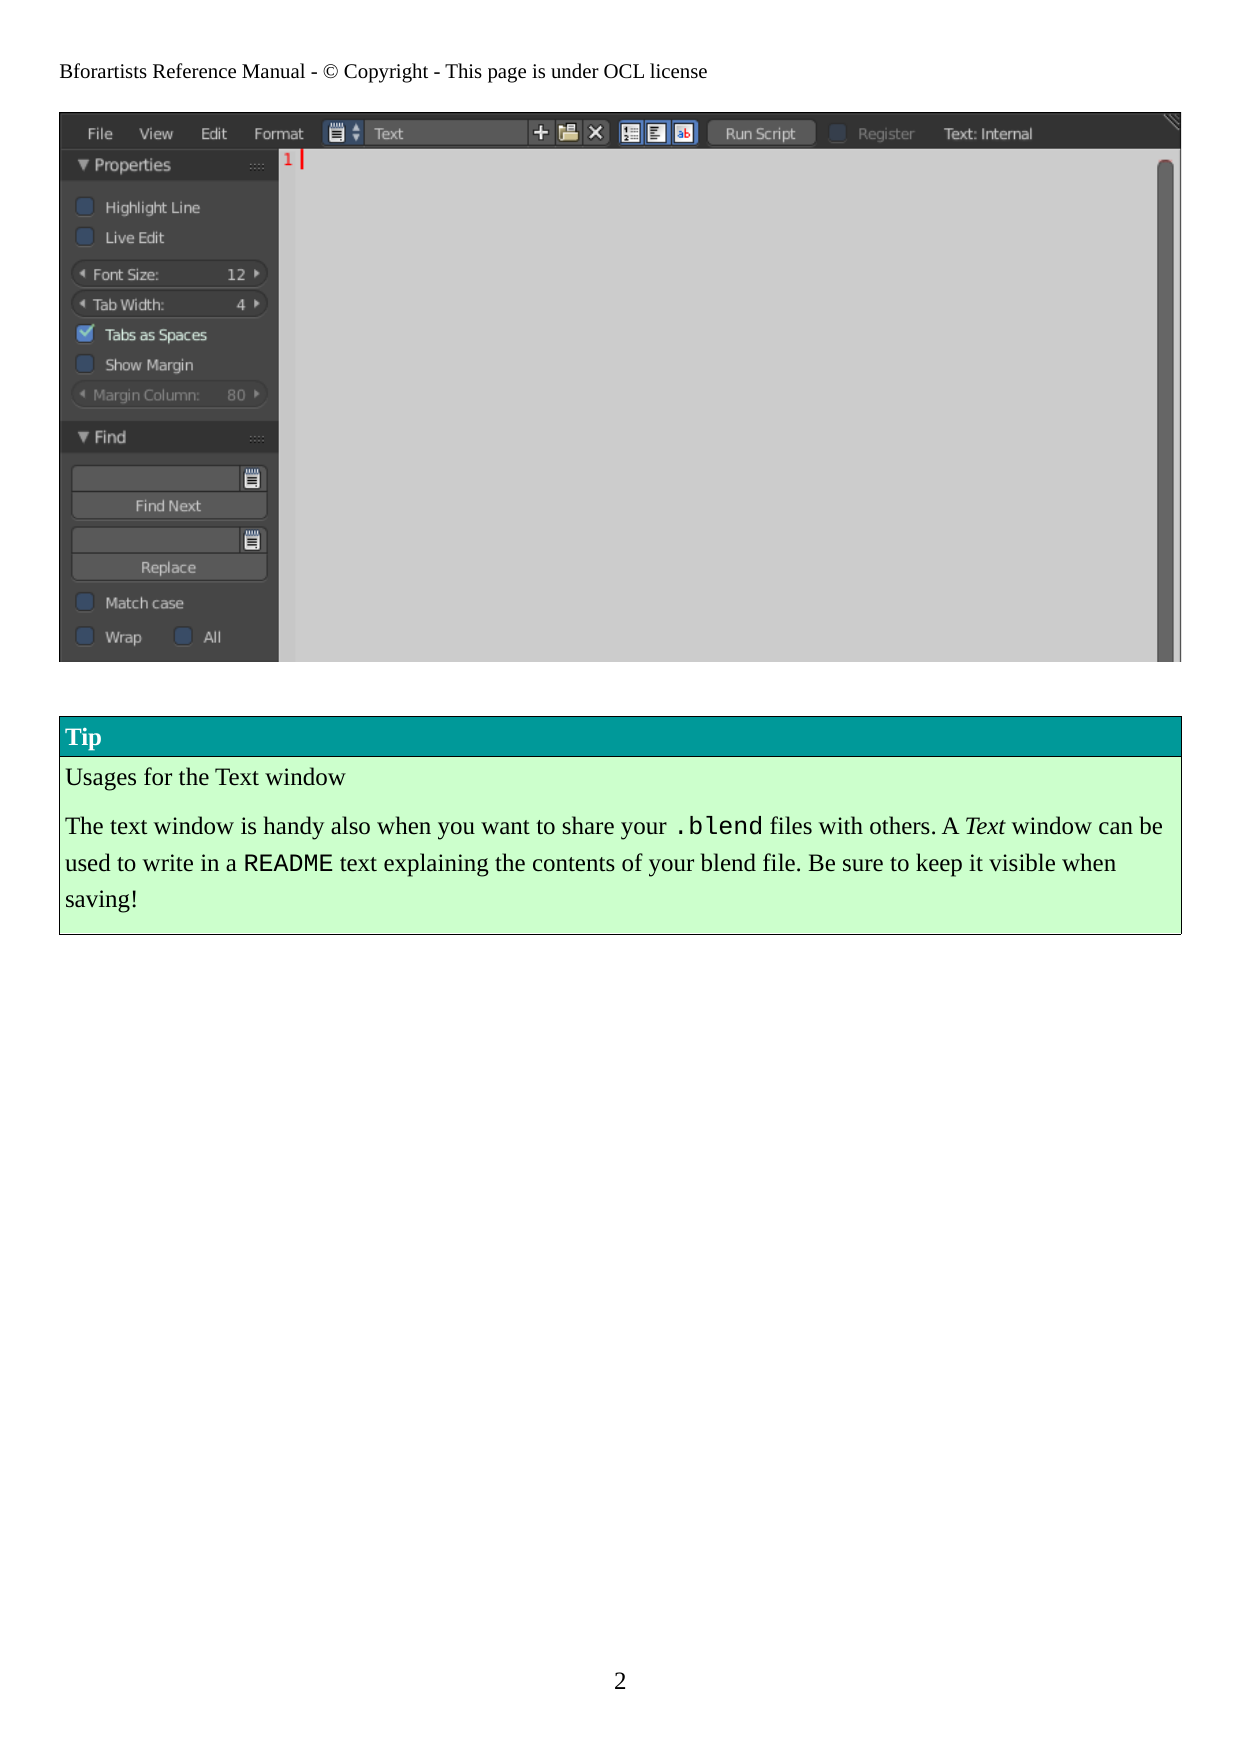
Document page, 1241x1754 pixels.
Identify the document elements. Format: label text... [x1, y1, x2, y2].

picture [59, 112, 1182, 662]
table_header Tip [60, 717, 1181, 756]
table_cell Usages for the Text window The text window is handy also when you want to share your .blend files with others. A Text window can be used to write in a README text explaining the contents of your blend file. Be sure to keep it visible when saving! [60, 757, 1181, 933]
